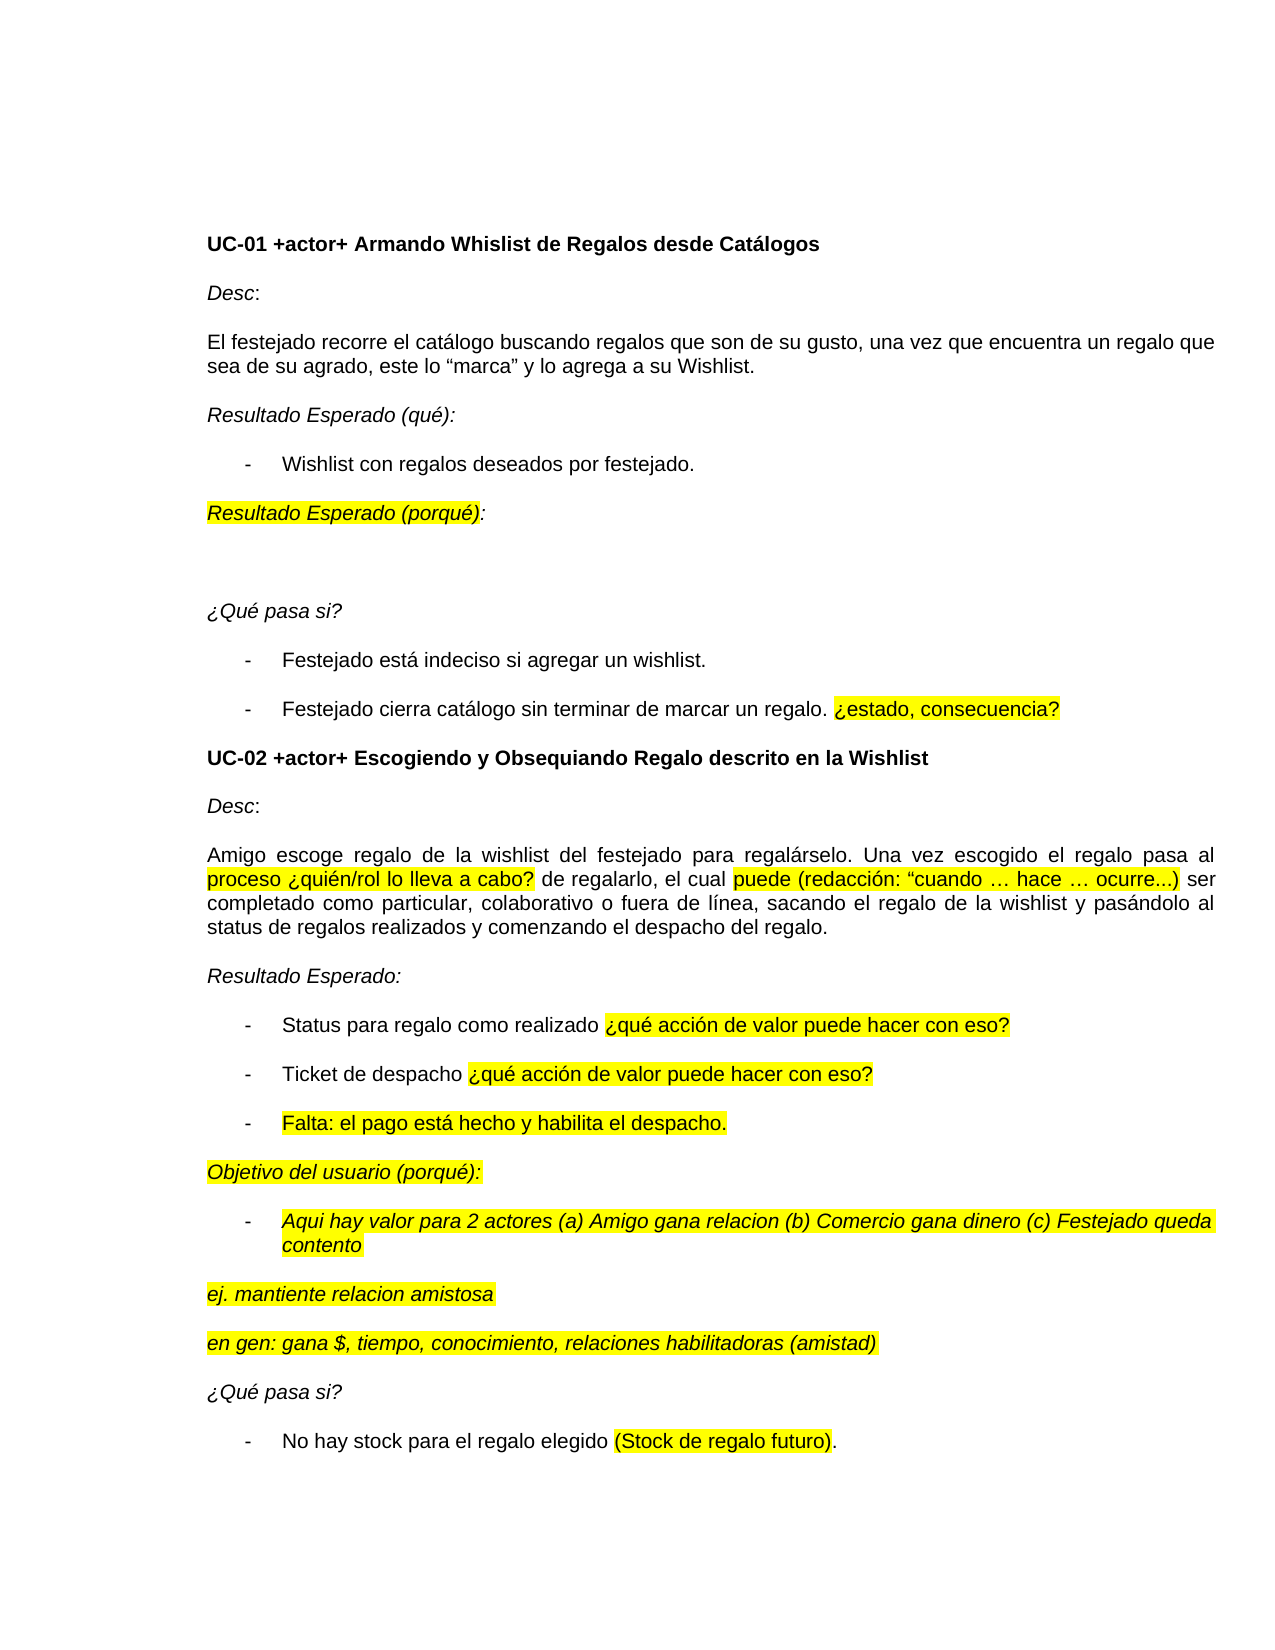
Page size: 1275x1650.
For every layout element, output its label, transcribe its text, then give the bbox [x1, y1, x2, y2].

text Desc: [207, 794, 1216, 818]
list Ticket de despacho ¿qué acción de valor puede hacer con eso? [244, 1062, 1216, 1086]
list Festejado está indeciso si agregar un wishlist. [244, 647, 1216, 671]
text Resultado Esperado (porqué): [207, 501, 1216, 524]
text El festejado recorre el catálogo buscando regalos que son de su gusto, una vez que encuentra un regalo que sea de su agrado, este lo “marca” y lo agrega a su Wishlist. [207, 330, 1216, 378]
text Resultado Esperado (qué): [207, 403, 1216, 427]
list en gen: gana $, tiempo, conocimiento, relaciones habilitadoras (amistad) [207, 1331, 1216, 1355]
text UC-02 +actor+ Escogiendo y Obsequiando Regalo descrito en la Wishlist [207, 745, 1216, 769]
text Resultado Esperado: [207, 964, 1216, 988]
list Festejado cierra catálogo sin terminar de marcar un regalo. ¿estado, consecuencia? [244, 696, 1216, 720]
text ¿Qué pasa si? [207, 598, 1216, 622]
list No hay stock para el regalo elegido (Stock de regalo futuro). [244, 1429, 1216, 1453]
list Objetivo del usuario (porqué): [207, 1160, 1216, 1184]
text Desc: [207, 281, 1216, 305]
list ej. mantiente relacion amistosa [207, 1282, 1216, 1306]
text UC-01 +actor+ Armando Whislist de Regalos desde Catálogos [207, 232, 1216, 256]
list Wishlist con regalos deseados por festejado. [244, 452, 1216, 476]
text Amigo escoge regalo de la wishlist del festejado para regalárselo. Una vez escogido el regalo pasa al proceso ¿quién/rol lo lleva a cabo? de regalarlo, el cual puede (redacción: “cuando … hace … ocurre...) ser completado como particular, colaborativo o fuera de línea, sacando el regalo de la wishlist y pasándolo al status de regalos realizados y comenzando el despacho del regalo. [207, 843, 1216, 939]
list Aqui hay valor para 2 actores (a) Amigo gana relacion (b) Comercio gana dinero (c) Festejado queda contento [244, 1209, 1216, 1257]
list Falta: el pago está hecho y habilita el despacho. [244, 1111, 1216, 1135]
list Status para regalo como realizado ¿qué acción de valor puede hacer con eso? [244, 1013, 1216, 1037]
text ¿Qué pasa si? [207, 1380, 1216, 1404]
